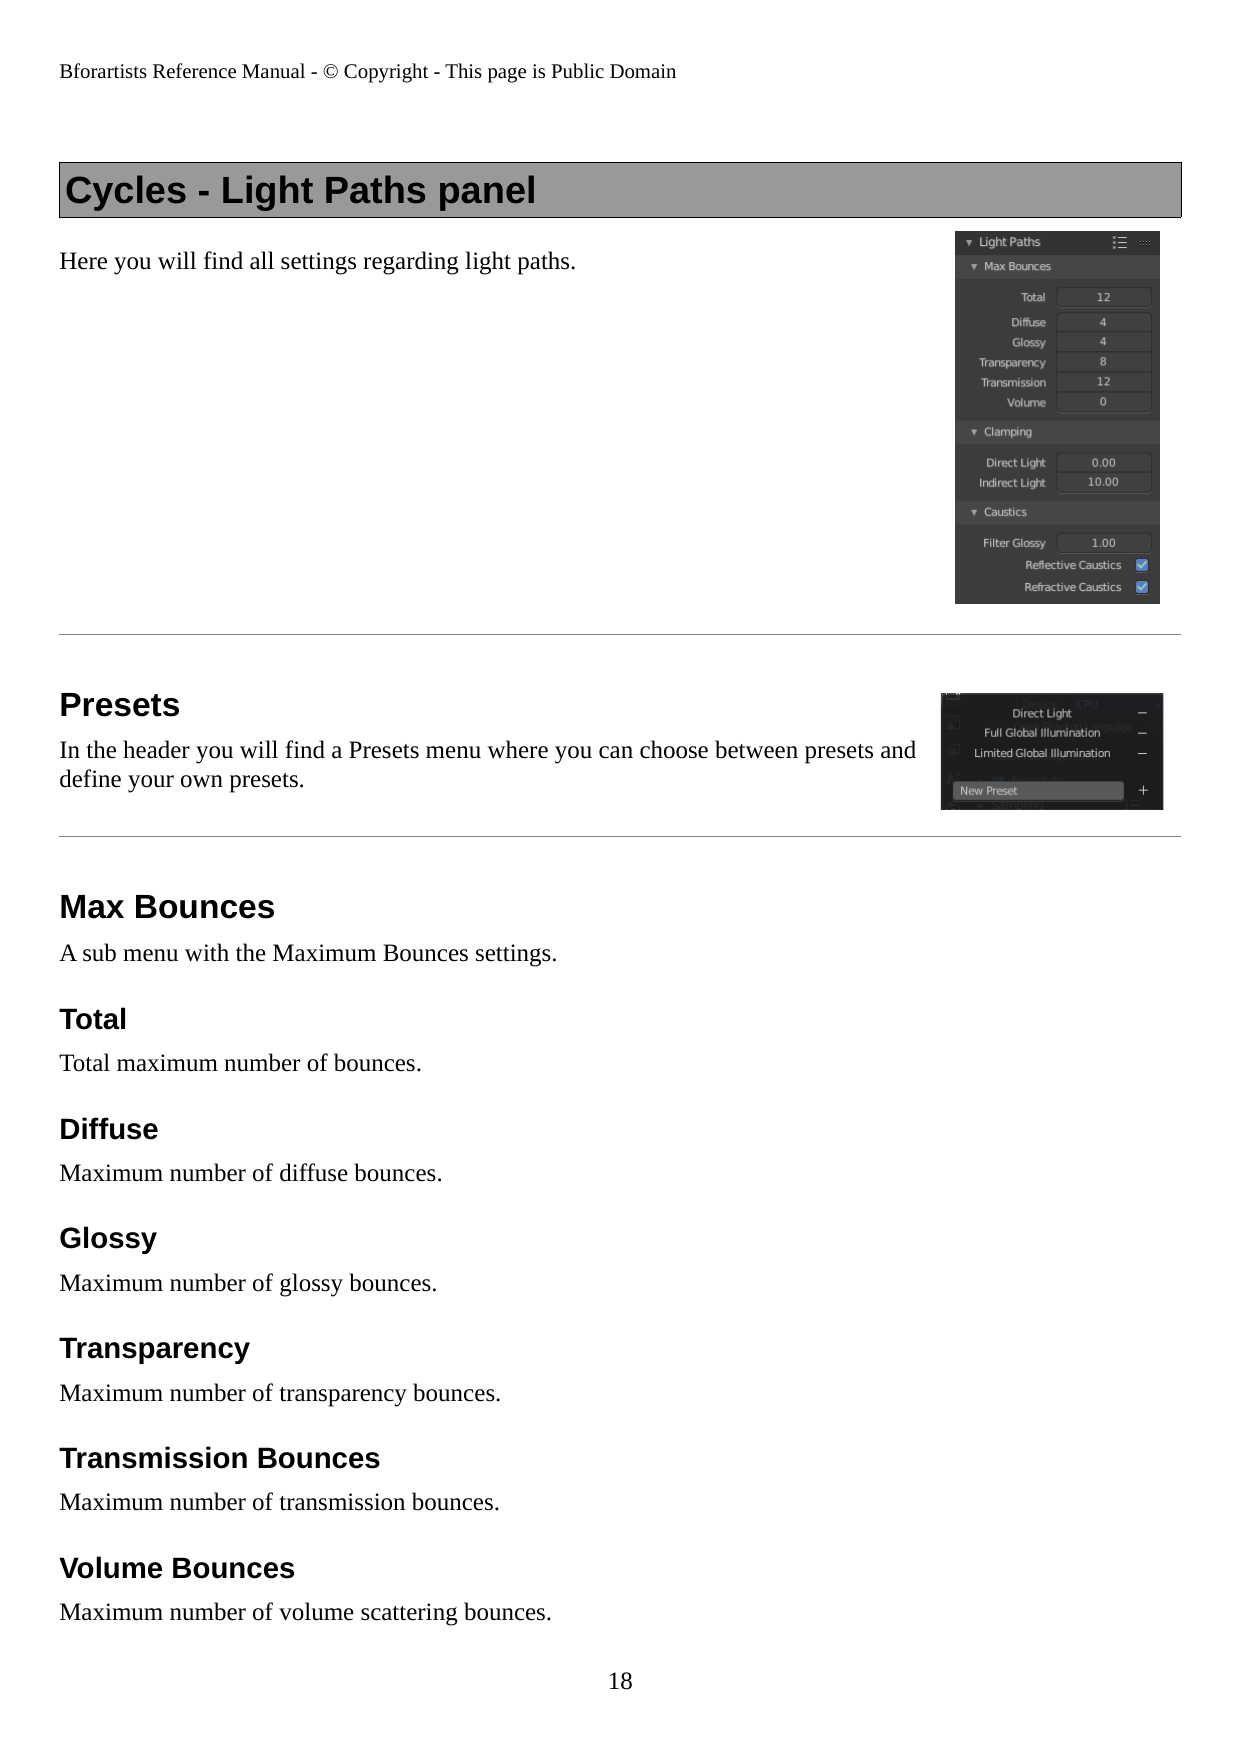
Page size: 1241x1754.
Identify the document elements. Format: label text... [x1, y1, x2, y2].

subtitle Max Bounces [59, 887, 1181, 926]
table_header Cycles - Light Paths panel [60, 163, 1181, 217]
picture [955, 231, 1160, 604]
text Maximum number of volume scattering bounces. [59, 1597, 1181, 1626]
text Maximum number of glossy bounces. [59, 1268, 1181, 1296]
text Maximum number of transmission bounces. [59, 1487, 1181, 1516]
subtitle Transmission Bounces [59, 1441, 1181, 1475]
text Total maximum number of bounces. [59, 1048, 1181, 1077]
text Maximum number of diffuse bounces. [59, 1158, 1181, 1187]
subtitle Transparency [59, 1331, 1181, 1365]
subtitle Diffuse [59, 1112, 1181, 1145]
subtitle Glossy [59, 1221, 1181, 1255]
subtitle Volume Bounces [59, 1551, 1181, 1585]
text In the header you will find a Presets menu where you can choose between presets and define your own presets. [59, 736, 940, 793]
subtitle Total [59, 1002, 1181, 1035]
subtitle Presets [59, 684, 1181, 723]
text A sub menu with the Maximum Bounces settings. [59, 938, 1181, 967]
picture [940, 693, 1164, 810]
text Here you will find all settings regarding light paths. [59, 246, 955, 274]
text Maximum number of transparency bounces. [59, 1378, 1181, 1406]
